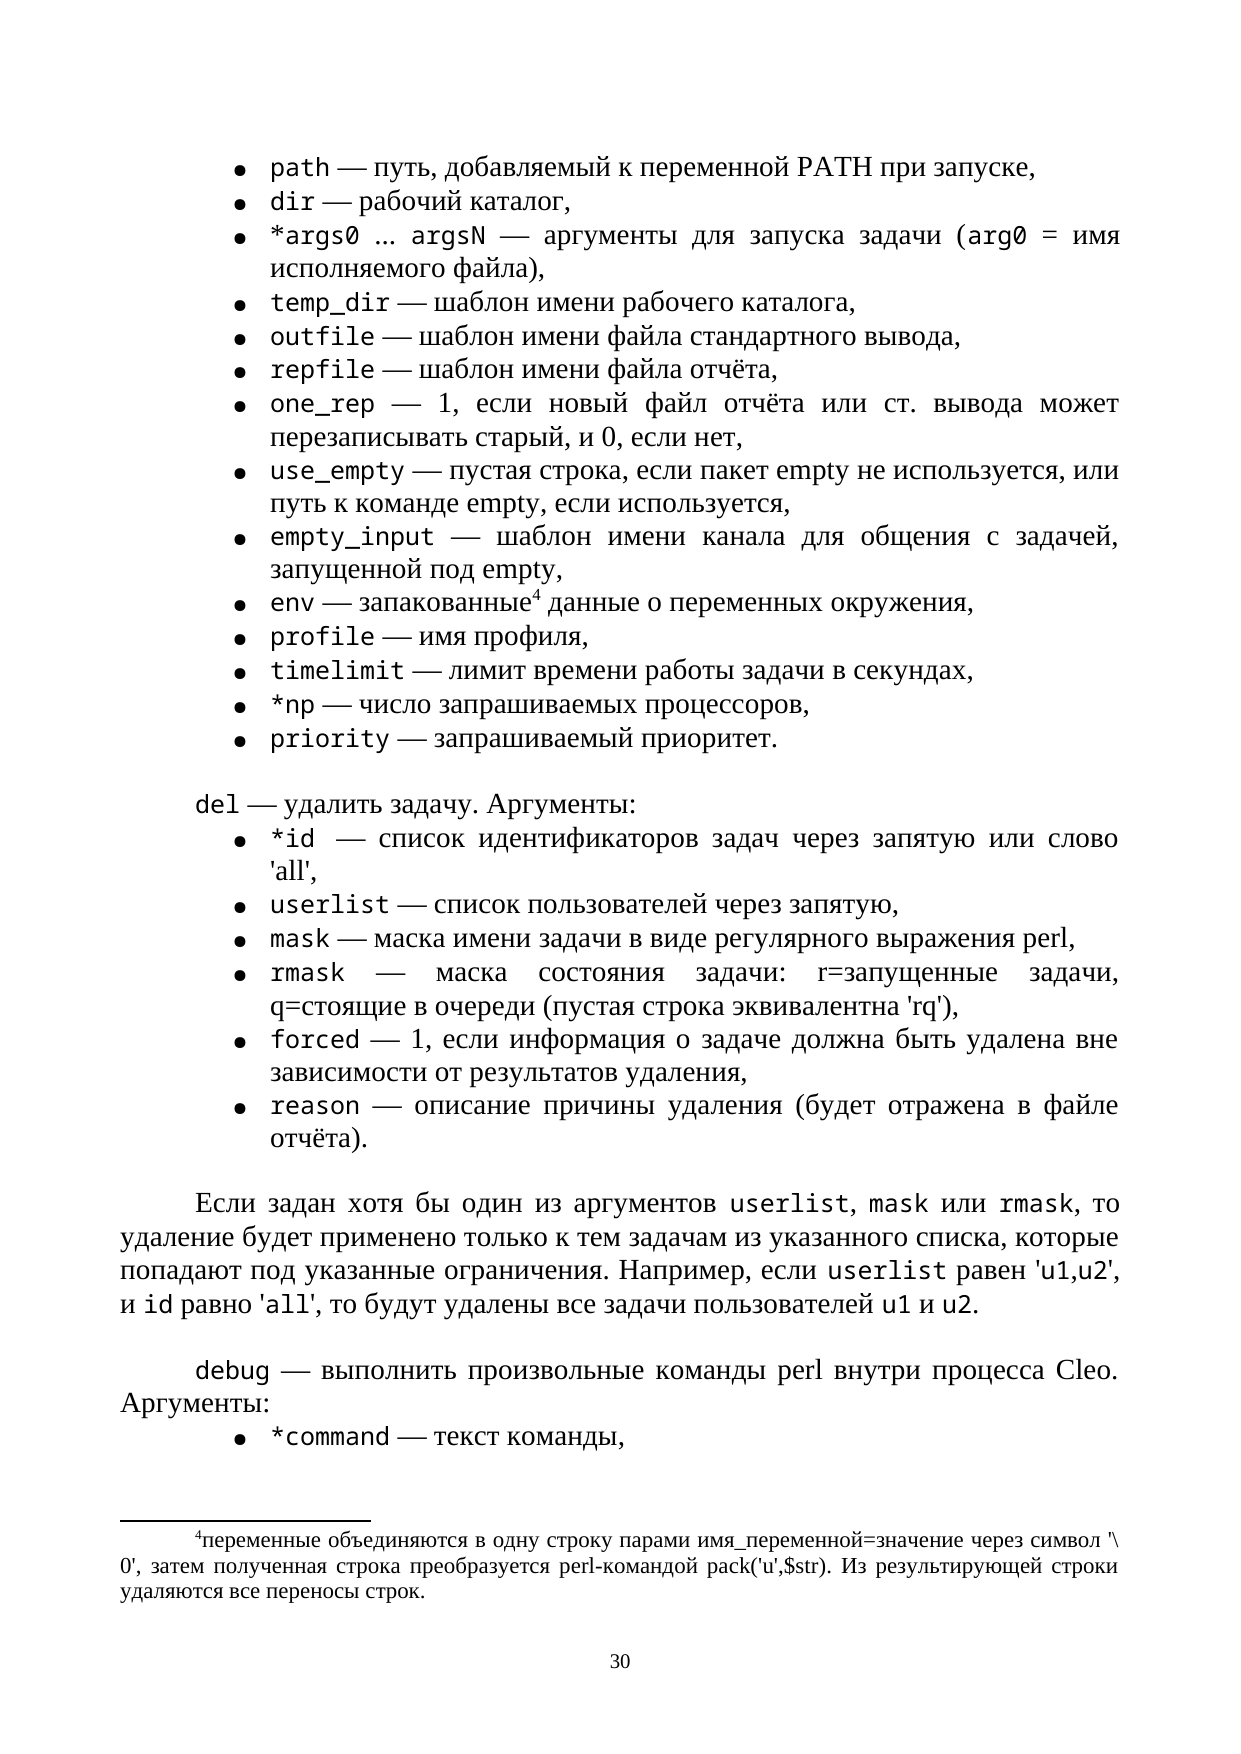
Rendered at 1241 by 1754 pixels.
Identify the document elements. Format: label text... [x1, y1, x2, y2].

list profile — имя профиля, [232, 619, 1120, 653]
list *np — число запрашиваемых процессоров, [232, 687, 1120, 721]
list temp_dir — шаблон имени рабочего каталога, [232, 284, 1120, 318]
text Если задан хотя бы один из аргументов userlist, mask или rmask, то удаление будет применено только к тем задачам из указанного списка, которые попадают под указанные ограничения. Например, если userlist равен 'u1,u2', и id равно 'all', то будут удалены все задачи пользователей u1 и u2. [120, 1186, 1120, 1320]
list mask — маска имени задачи в виде регулярного выражения perl, [232, 921, 1120, 955]
list path — путь, добавляемый к переменной PATH при запуске, [232, 150, 1120, 184]
list rmask — маска состояния задачи: r=запущенные задачи, q=стоящие в очереди (пустая строка эквивалентна 'rq'), [232, 955, 1120, 1021]
list *args0 ... argsN — аргументы для запуска задачи (arg0 = имя исполняемого файла), [232, 218, 1120, 284]
list del — удалить задачу. Аргументы: [157, 787, 1120, 821]
text debug — выполнить произвольные команды perl внутри процесса Cleo. Аргументы: [120, 1352, 1120, 1419]
list priority — запрашиваемый приоритет. [232, 721, 1120, 754]
list dir — рабочий каталог, [232, 184, 1120, 218]
list env — запакованные данные о переменных окружения, [232, 585, 1120, 619]
list repfile — шаблон имени файла отчёта, [232, 352, 1120, 386]
list reason — описание причины удаления (будет отражена в файле отчёта). [232, 1087, 1120, 1154]
list userlist — список пользователей через запятую, [232, 887, 1120, 921]
list one_rep — 1, если новый файл отчёта или ст. вывода может перезаписывать старый, и 0, если нет, [232, 386, 1120, 452]
list use_empty — пустая строка, если пакет empty не используется, или путь к команде empty, если используется, [232, 452, 1120, 518]
list outfile — шаблон имени файла стандартного вывода, [232, 318, 1120, 352]
list переменные объединяются в одну строку парами имя_переменной=значение через символ '\0', затем полученная строка преобразуется perl-командой pack('u',$str). Из результирующей строки удаляются все переносы строк. [120, 1527, 1120, 1604]
list forced — 1, если информация о задаче должна быть удалена вне зависимости от результатов удаления, [232, 1021, 1120, 1087]
list timelimit — лимит времени работы задачи в секундах, [232, 653, 1120, 687]
list *id — список идентификаторов задач через запятую или слово 'all', [232, 821, 1120, 887]
list empty_input — шаблон имени канала для общения с задачей, запущенной под empty, [232, 518, 1120, 585]
list *command — текст команды, [232, 1419, 1120, 1453]
